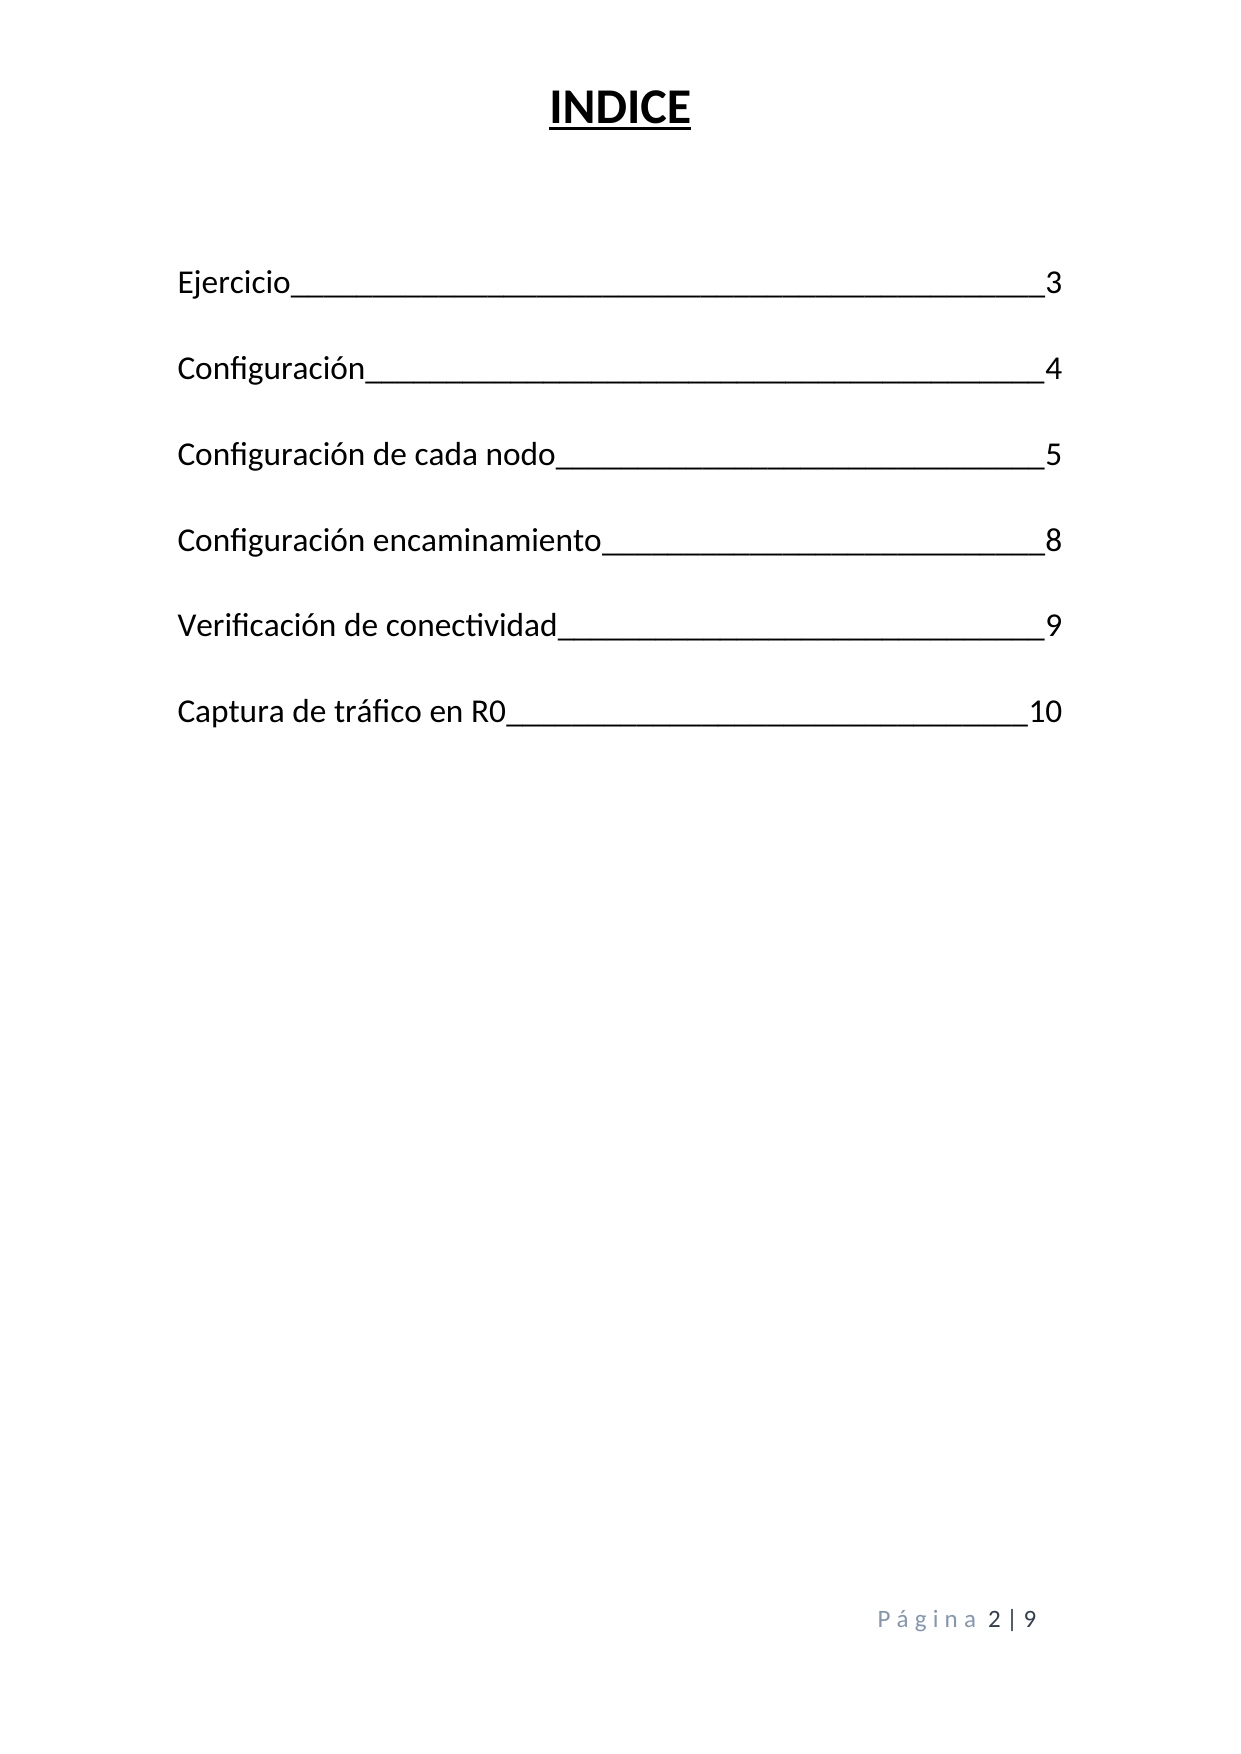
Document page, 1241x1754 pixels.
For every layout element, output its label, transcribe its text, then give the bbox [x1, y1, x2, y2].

text Configuración encaminamiento 8 [177, 518, 1063, 559]
text Configuración 4 [177, 347, 1063, 387]
text Verificación de conectividad 9 [177, 604, 1063, 645]
text Configuración de cada nodo 5 [177, 433, 1063, 473]
text Ejercicio 3 [177, 261, 1063, 301]
text INDICE [177, 75, 1063, 136]
text Captura de tráfico en R0 10 [177, 690, 1063, 731]
